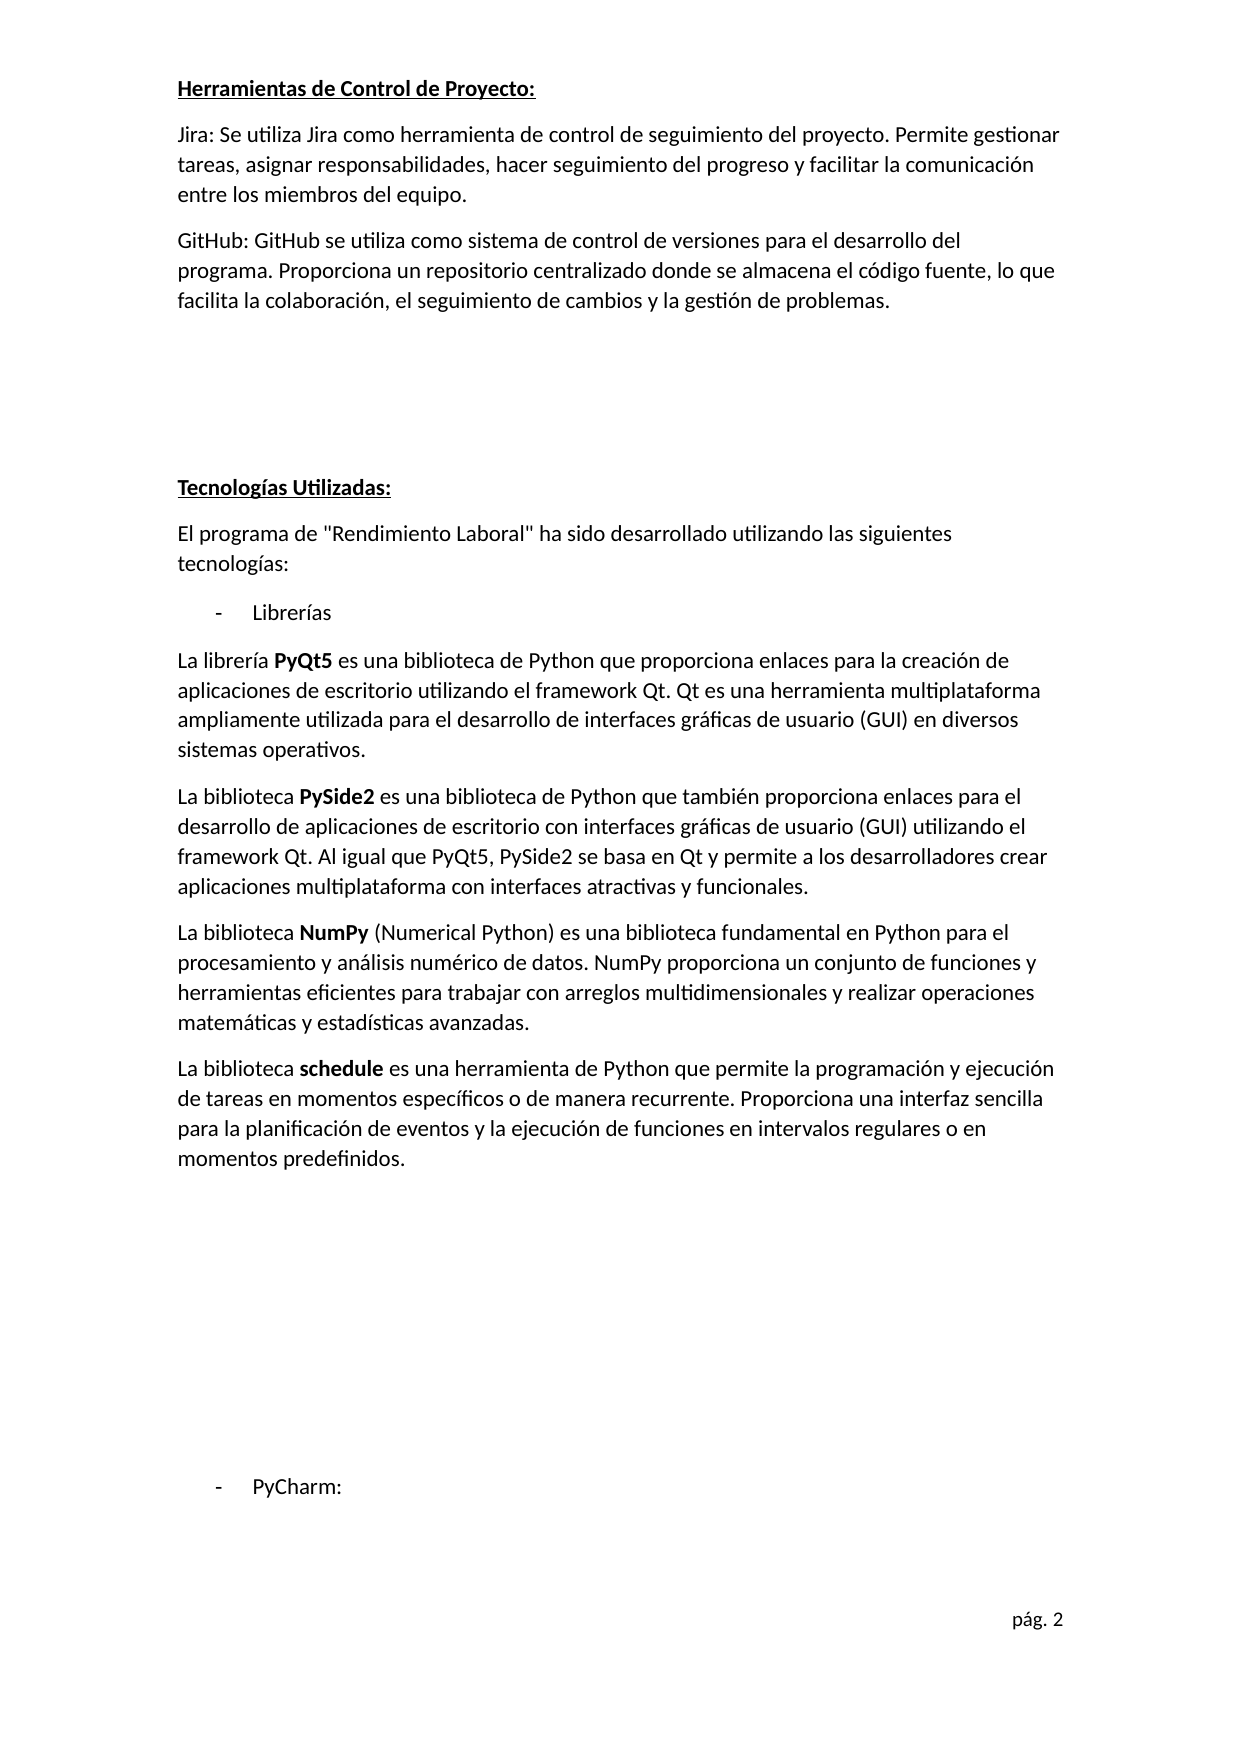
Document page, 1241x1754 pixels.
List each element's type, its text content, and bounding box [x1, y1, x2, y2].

text El programa de "Rendimiento Laboral" ha sido desarrollado utilizando las siguientes tecnologías: [177, 519, 1063, 577]
text Jira: Se utiliza Jira como herramienta de control de seguimiento del proyecto. Permite gestionar tareas, asignar responsabilidades, hacer seguimiento del progreso y facilitar la comunicación entre los miembros del equipo. [177, 120, 1063, 208]
text Herramientas de Control de Proyecto: [177, 74, 1063, 102]
list PyCharm: [215, 1470, 1063, 1501]
text GitHub: GitHub se utiliza como sistema de control de versiones para el desarrollo del programa. Proporciona un repositorio centralizado donde se almacena el código fuente, lo que facilita la colaboración, el seguimiento de cambios y la gestión de problemas. [177, 227, 1063, 314]
text Tecnologías Utilizadas: [177, 473, 1063, 501]
text La biblioteca schedule es una herramienta de Python que permite la programación y ejecución de tareas en momentos específicos o de manera recurrente. Proporciona una interfaz sencilla para la planificación de eventos y la ejecución de funciones en intervalos regulares o en momentos predefinidos. [177, 1054, 1063, 1172]
list Librerías [215, 596, 1063, 627]
text La biblioteca PySide2 es una biblioteca de Python que también proporciona enlaces para el desarrollo de aplicaciones de escritorio con interfaces gráficas de usuario (GUI) utilizando el framework Qt. Al igual que PyQt5, PySide2 se basa en Qt y permite a los desarrolladores crear aplicaciones multiplataforma con interfaces atractivas y funcionales. [177, 782, 1063, 900]
text La biblioteca NumPy (Numerical Python) es una biblioteca fundamental en Python para el procesamiento y análisis numérico de datos. NumPy proporciona un conjunto de funciones y herramientas eficientes para trabajar con arreglos multidimensionales y realizar operaciones matemáticas y estadísticas avanzadas. [177, 918, 1063, 1036]
text La librería PyQt5 es una biblioteca de Python que proporciona enlaces para la creación de aplicaciones de escritorio utilizando el framework Qt. Qt es una herramienta multiplataforma ampliamente utilizada para el desarrollo de interfaces gráficas de usuario (GUI) en diversos sistemas operativos. [177, 646, 1063, 763]
